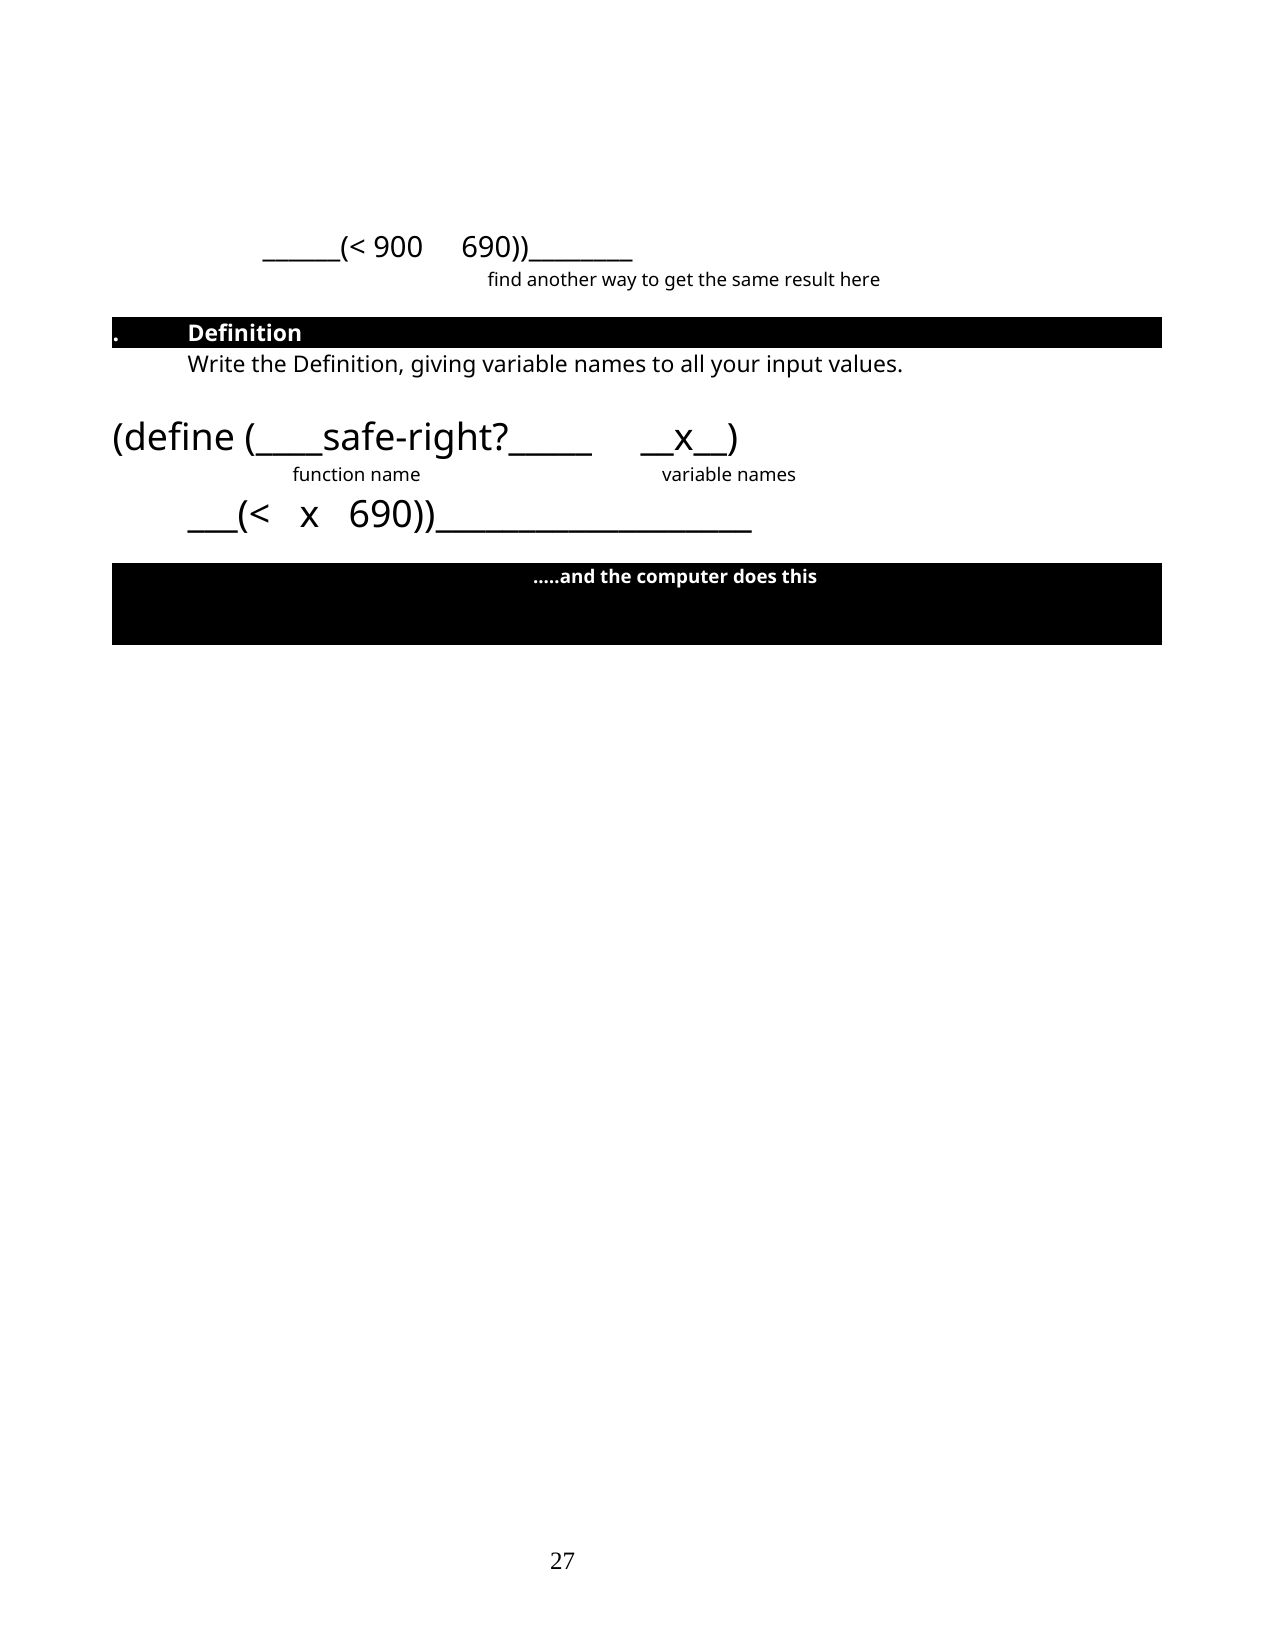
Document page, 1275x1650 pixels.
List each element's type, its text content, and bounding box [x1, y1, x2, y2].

text function name variable names [112, 462, 1162, 487]
text find another way to get the same result here [487, 266, 1162, 292]
text ___(< x 690))___________________ [112, 487, 1162, 538]
list Write the Definition, giving variable names to all your input values. [150, 348, 1162, 379]
subtitle ..…and the computer does this [112, 563, 1162, 589]
text (define (____safe-right?_____ __x__) [112, 411, 1162, 462]
subtitle Definition [112, 317, 1162, 348]
text ______(< 900 690))________ [187, 227, 1162, 266]
